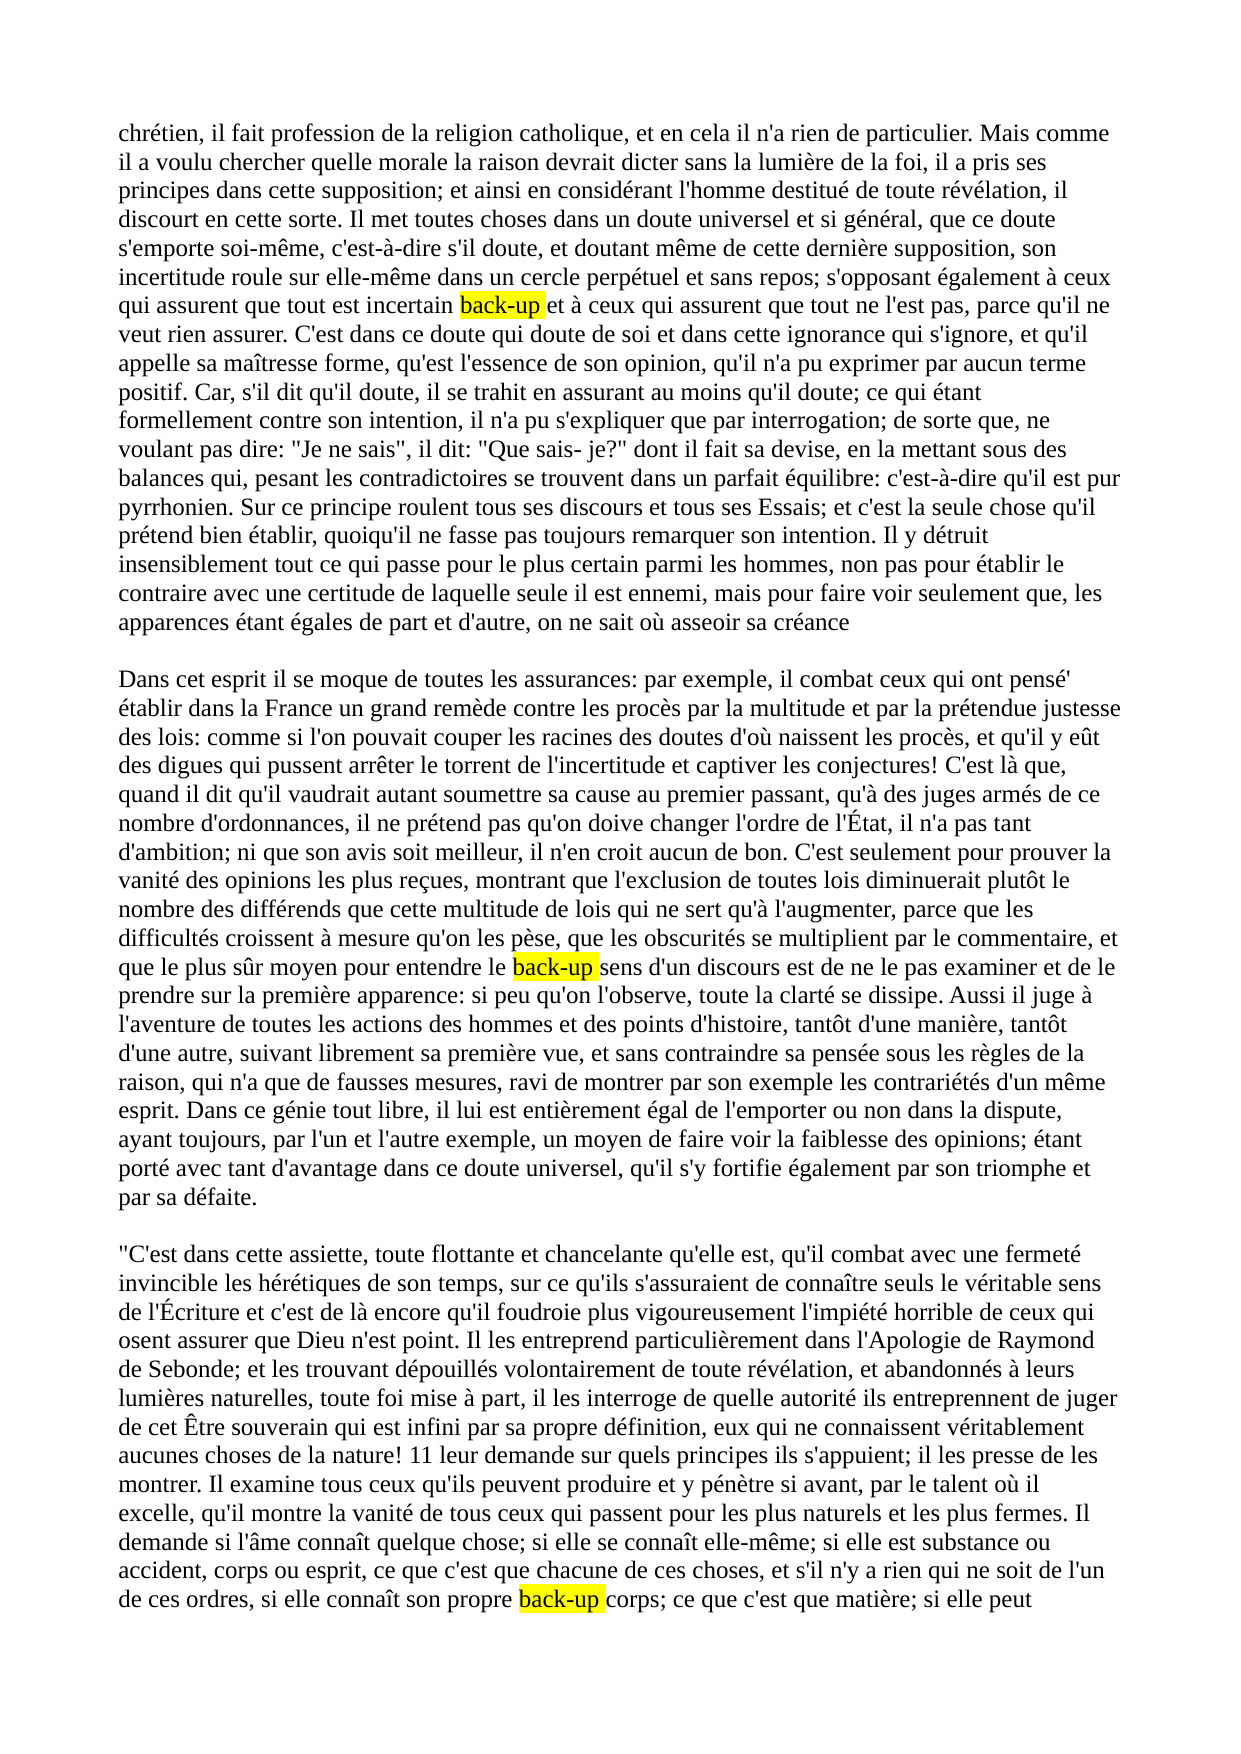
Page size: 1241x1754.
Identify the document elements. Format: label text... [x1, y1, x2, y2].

text chrétien, il fait profession de la religion catholique, et en cela il n'a rien de particulier. Mais comme il a voulu chercher quelle morale la raison devrait dicter sans la lumière de la foi, il a pris ses principes dans cette supposition; et ainsi en considérant l'homme destitué de toute révélation, il discourt en cette sorte. Il met toutes choses dans un doute universel et si général, que ce doute s'emporte soi-même, c'est-à-dire s'il doute, et doutant même de cette dernière supposition, son incertitude roule sur elle-même dans un cercle perpétuel et sans repos; s'opposant également à ceux qui assurent que tout est incertain back-up et à ceux qui assurent que tout ne l'est pas, parce qu'il ne veut rien assurer. C'est dans ce doute qui doute de soi et dans cette ignorance qui s'ignore, et qu'il appelle sa maîtresse forme, qu'est l'essence de son opinion, qu'il n'a pu exprimer par aucun terme positif. Car, s'il dit qu'il doute, il se trahit en assurant au moins qu'il doute; ce qui étant formellement contre son intention, il n'a pu s'expliquer que par interrogation; de sorte que, ne voulant pas dire: "Je ne sais", il dit: "Que sais- je?" dont il fait sa devise, en la mettant sous des balances qui, pesant les contradictoires se trouvent dans un parfait équilibre: c'est-à-dire qu'il est pur pyrrhonien. Sur ce principe roulent tous ses discours et tous ses Essais; et c'est la seule chose qu'il prétend bien établir, quoiqu'il ne fasse pas toujours remarquer son intention. Il y détruit insensiblement tout ce qui passe pour le plus certain parmi les hommes, non pas pour établir le contraire avec une certitude de laquelle seule il est ennemi, mais pour faire voir seulement que, les apparences étant égales de part et d'autre, on ne sait où asseoir sa créance [118, 118, 1122, 636]
text Dans cet esprit il se moque de toutes les assurances: par exemple, il combat ceux qui ont pensé' établir dans la France un grand remède contre les procès par la multitude et par la prétendue justesse des lois: comme si l'on pouvait couper les racines des doutes d'où naissent les procès, et qu'il y eût des digues qui pussent arrêter le torrent de l'incertitude et captiver les conjectures! C'est là que, quand il dit qu'il vaudrait autant soumettre sa cause au premier passant, qu'à des juges armés de ce nombre d'ordonnances, il ne prétend pas qu'on doive changer l'ordre de l'État, il n'a pas tant d'ambition; ni que son avis soit meilleur, il n'en croit aucun de bon. C'est seulement pour prouver la vanité des opinions les plus reçues, montrant que l'exclusion de toutes lois diminuerait plutôt le nombre des différends que cette multitude de lois qui ne sert qu'à l'augmenter, parce que les difficultés croissent à mesure qu'on les pèse, que les obscurités se multiplient par le commentaire, et que le plus sûr moyen pour entendre le back-up sens d'un discours est de ne le pas examiner et de le prendre sur la première apparence: si peu qu'on l'observe, toute la clarté se dissipe. Aussi il juge à l'aventure de toutes les actions des hommes et des points d'histoire, tantôt d'une manière, tantôt d'une autre, suivant librement sa première vue, et sans contraindre sa pensée sous les règles de la raison, qui n'a que de fausses mesures, ravi de montrer par son exemple les contrariétés d'un même esprit. Dans ce génie tout libre, il lui est entièrement égal de l'emporter ou non dans la dispute, ayant toujours, par l'un et l'autre exemple, un moyen de faire voir la faiblesse des opinions; étant porté avec tant d'avantage dans ce doute universel, qu'il s'y fortifie également par son triomphe et par sa défaite. [118, 664, 1122, 1211]
text "C'est dans cette assiette, toute flottante et chancelante qu'elle est, qu'il combat avec une fermeté invincible les hérétiques de son temps, sur ce qu'ils s'assuraient de connaître seuls le véritable sens de l'Écriture et c'est de là encore qu'il foudroie plus vigoureusement l'impiété horrible de ceux qui osent assurer que Dieu n'est point. Il les entreprend particulièrement dans l'Apologie de Raymond de Sebonde; et les trouvant dépouillés volontairement de toute révélation, et abandonnés à leurs lumières naturelles, toute foi mise à part, il les interroge de quelle autorité ils entreprennent de juger de cet Être souverain qui est infini par sa propre définition, eux qui ne connaissent véritablement aucunes choses de la nature! 11 leur demande sur quels principes ils s'appuient; il les presse de les montrer. Il examine tous ceux qu'ils peuvent produire et y pénètre si avant, par le talent où il excelle, qu'il montre la vanité de tous ceux qui passent pour les plus naturels et les plus fermes. Il demande si l'âme connaît quelque chose; si elle se connaît elle-même; si elle est substance ou accident, corps ou esprit, ce que c'est que chacune de ces choses, et s'il n'y a rien qui ne soit de l'un de ces ordres, si elle connaît son propre back-up corps; ce que c'est que matière; si elle peut [118, 1239, 1122, 1613]
